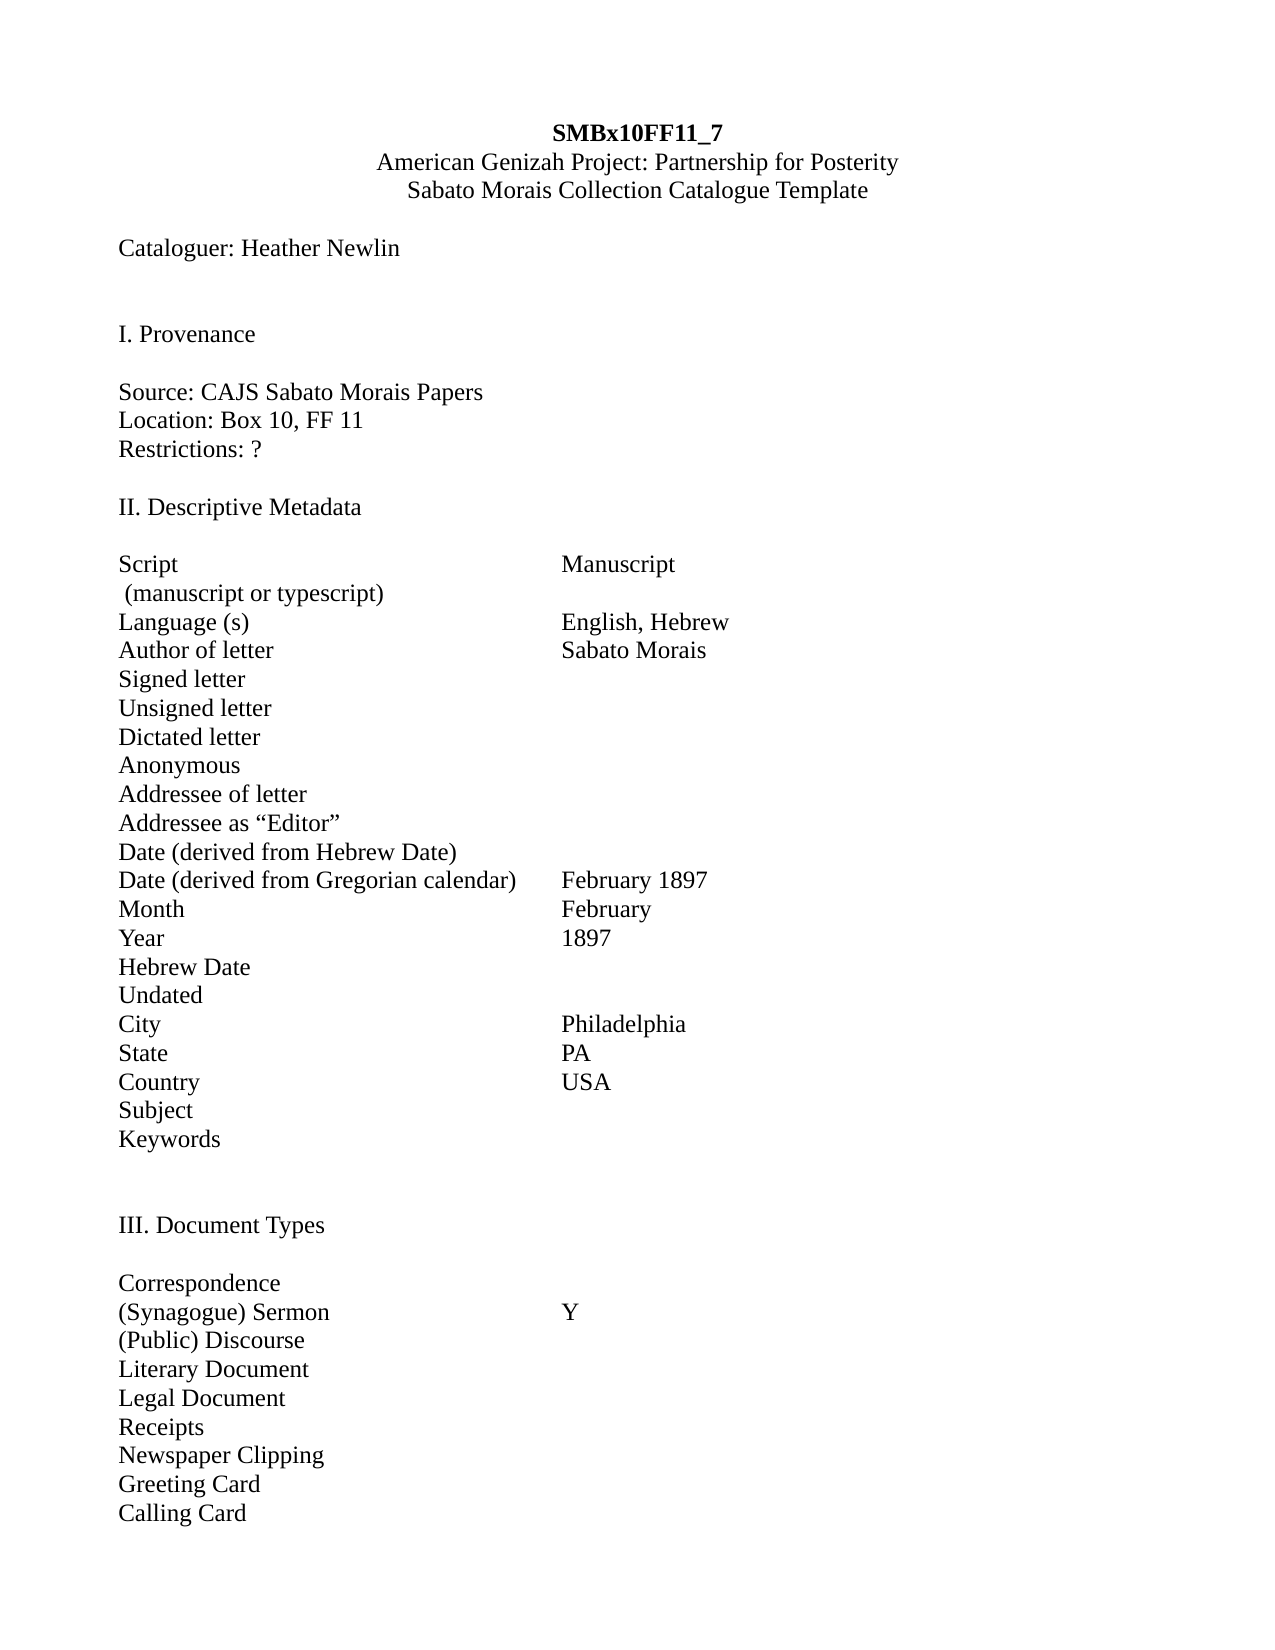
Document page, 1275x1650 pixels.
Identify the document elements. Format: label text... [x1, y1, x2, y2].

text Legal Document [118, 1383, 1157, 1412]
text I. Provenance [118, 319, 1157, 348]
text Hebrew Date [118, 952, 1157, 981]
text Language (s) English, Hebrew [118, 607, 1157, 636]
text Calling Card [118, 1498, 1157, 1527]
text State PA [118, 1038, 1157, 1067]
text Date (derived from Hebrew Date) [118, 837, 1157, 866]
text Source: CAJS Sabato Morais Papers [118, 377, 1157, 406]
text City Philadelphia [118, 1009, 1157, 1038]
text Dictated letter [118, 722, 1157, 751]
text Newspaper Clipping [118, 1441, 1157, 1469]
text Literary Document [118, 1354, 1157, 1383]
text II. Descriptive Metadata [118, 492, 1157, 521]
text Keywords [118, 1124, 1157, 1153]
text Script Manuscript [118, 549, 1157, 578]
text American Genizah Project: Partnership for Posterity [118, 147, 1157, 176]
text Country USA [118, 1067, 1157, 1096]
text Date (derived from Gregorian calendar) February 1897 [118, 866, 1157, 894]
text Greeting Card [118, 1469, 1157, 1498]
text (Synagogue) Sermon Y [118, 1297, 1157, 1326]
text Month February [118, 894, 1157, 923]
text Signed letter [118, 664, 1157, 693]
text (manuscript or typescript) [118, 578, 1157, 607]
text Unsigned letter [118, 693, 1157, 722]
text Anonymous [118, 751, 1157, 779]
text (Public) Discourse [118, 1326, 1157, 1354]
text Addressee as “Editor” [118, 808, 1157, 837]
text Cataloguer: Heather Newlin [118, 233, 1157, 262]
text Correspondence [118, 1268, 1157, 1297]
text III. Document Types [118, 1211, 1157, 1239]
text Author of letter Sabato Morais [118, 636, 1157, 664]
text Receipts [118, 1412, 1157, 1441]
text Addressee of letter [118, 779, 1157, 808]
text Restrictions: ? [118, 434, 1157, 463]
text Year 1897 [118, 923, 1157, 952]
text Undated [118, 981, 1157, 1009]
text Subject [118, 1096, 1157, 1124]
text Sabato Morais Collection Catalogue Template [118, 176, 1157, 204]
text SMBx10FF11_7 [118, 118, 1157, 147]
text Location: Box 10, FF 11 [118, 406, 1157, 434]
